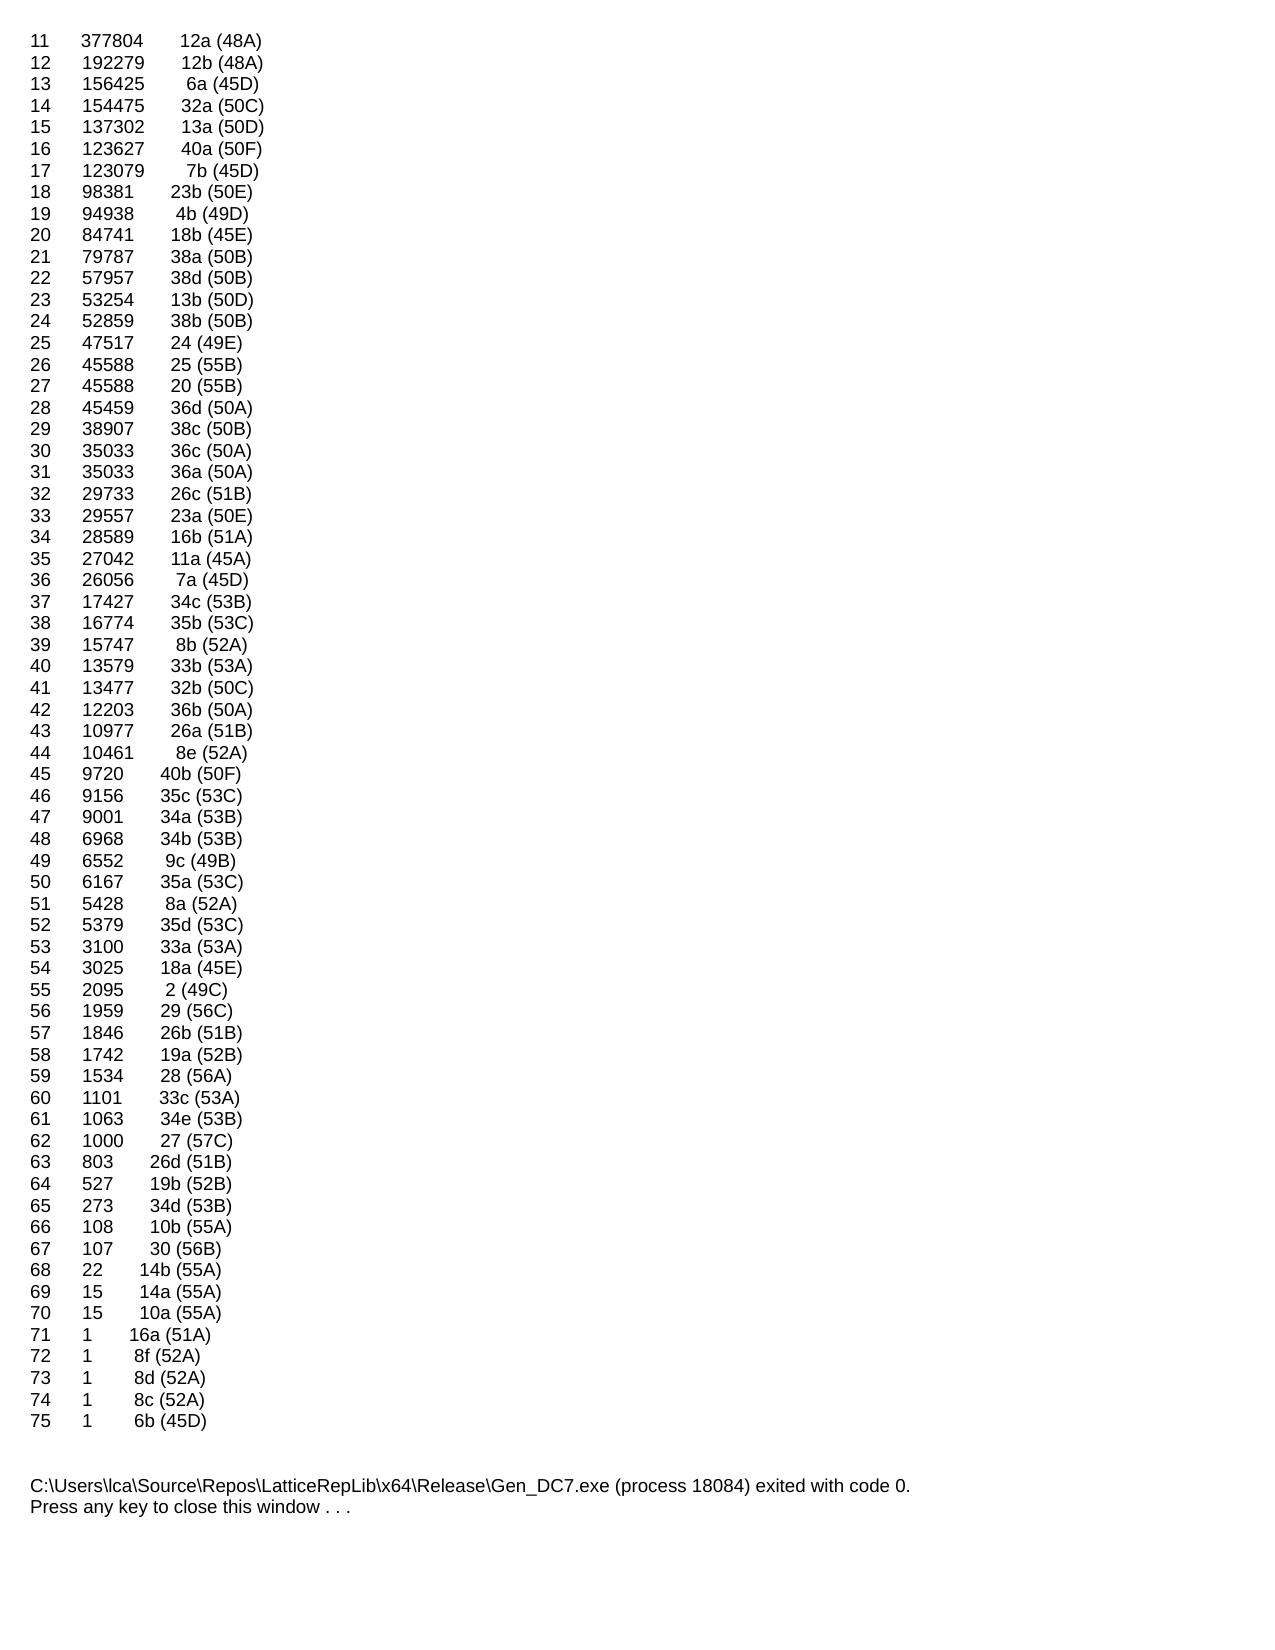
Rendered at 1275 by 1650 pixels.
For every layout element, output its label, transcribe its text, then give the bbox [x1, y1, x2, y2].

text 53 3100 33a (53A) [30, 936, 1245, 957]
text 25 47517 24 (49E) [30, 332, 1245, 353]
text 75 1 6b (45D) [30, 1410, 1245, 1432]
text 32 29733 26c (51B) [30, 483, 1245, 504]
text 11 377804 12a (48A) [30, 30, 1245, 52]
text 74 1 8c (52A) [30, 1388, 1245, 1410]
text C:\Users\lca\Source\Repos\LatticeRepLib\x64\Release\Gen_DC7.exe (process 18084) exited with code 0. [30, 1475, 1245, 1496]
text 24 52859 38b (50B) [30, 310, 1245, 332]
text 16 123627 40a (50F) [30, 138, 1245, 159]
text 51 5428 8a (52A) [30, 892, 1245, 914]
text 67 107 30 (56B) [30, 1237, 1245, 1259]
text 15 137302 13a (50D) [30, 116, 1245, 138]
text 42 12203 36b (50A) [30, 698, 1245, 720]
text 71 1 16a (51A) [30, 1324, 1245, 1345]
text 52 5379 35d (53C) [30, 914, 1245, 936]
text 44 10461 8e (52A) [30, 742, 1245, 763]
text 54 3025 18a (45E) [30, 957, 1245, 979]
text 68 22 14b (55A) [30, 1259, 1245, 1281]
text 56 1959 29 (56C) [30, 1000, 1245, 1022]
text 48 6968 34b (53B) [30, 828, 1245, 849]
text 59 1534 28 (56A) [30, 1065, 1245, 1087]
text 34 28589 16b (51A) [30, 526, 1245, 547]
text 60 1101 33c (53A) [30, 1087, 1245, 1108]
text 41 13477 32b (50C) [30, 677, 1245, 698]
text 18 98381 23b (50E) [30, 181, 1245, 202]
text 19 94938 4b (49D) [30, 202, 1245, 224]
text 23 53254 13b (50D) [30, 289, 1245, 310]
text 63 803 26d (51B) [30, 1151, 1245, 1173]
text 28 45459 36d (50A) [30, 397, 1245, 418]
text 50 6167 35a (53C) [30, 871, 1245, 892]
text 35 27042 11a (45A) [30, 547, 1245, 569]
text 46 9156 35c (53C) [30, 785, 1245, 806]
text 70 15 10a (55A) [30, 1302, 1245, 1324]
text 47 9001 34a (53B) [30, 806, 1245, 828]
text 72 1 8f (52A) [30, 1345, 1245, 1367]
text 64 527 19b (52B) [30, 1173, 1245, 1194]
text 73 1 8d (52A) [30, 1367, 1245, 1388]
text 21 79787 38a (50B) [30, 246, 1245, 267]
text 65 273 34d (53B) [30, 1194, 1245, 1216]
text 43 10977 26a (51B) [30, 720, 1245, 742]
text 57 1846 26b (51B) [30, 1022, 1245, 1043]
text 61 1063 34e (53B) [30, 1108, 1245, 1130]
text 12 192279 12b (48A) [30, 52, 1245, 73]
text 27 45588 20 (55B) [30, 375, 1245, 397]
text 33 29557 23a (50E) [30, 504, 1245, 526]
text 55 2095 2 (49C) [30, 979, 1245, 1000]
text 26 45588 25 (55B) [30, 353, 1245, 375]
text 37 17427 34c (53B) [30, 591, 1245, 612]
text Press any key to close this window . . . [30, 1496, 1245, 1518]
text 14 154475 32a (50C) [30, 95, 1245, 116]
text 31 35033 36a (50A) [30, 461, 1245, 483]
text 38 16774 35b (53C) [30, 612, 1245, 634]
text 29 38907 38c (50B) [30, 418, 1245, 440]
text 13 156425 6a (45D) [30, 73, 1245, 95]
text 22 57957 38d (50B) [30, 267, 1245, 289]
text 20 84741 18b (45E) [30, 224, 1245, 246]
text 58 1742 19a (52B) [30, 1043, 1245, 1065]
text 66 108 10b (55A) [30, 1216, 1245, 1237]
text 40 13579 33b (53A) [30, 655, 1245, 677]
text 62 1000 27 (57C) [30, 1130, 1245, 1151]
text 49 6552 9c (49B) [30, 849, 1245, 871]
text 39 15747 8b (52A) [30, 634, 1245, 655]
text 17 123079 7b (45D) [30, 159, 1245, 181]
text 36 26056 7a (45D) [30, 569, 1245, 591]
text 45 9720 40b (50F) [30, 763, 1245, 785]
text 69 15 14a (55A) [30, 1281, 1245, 1302]
text 30 35033 36c (50A) [30, 440, 1245, 461]
